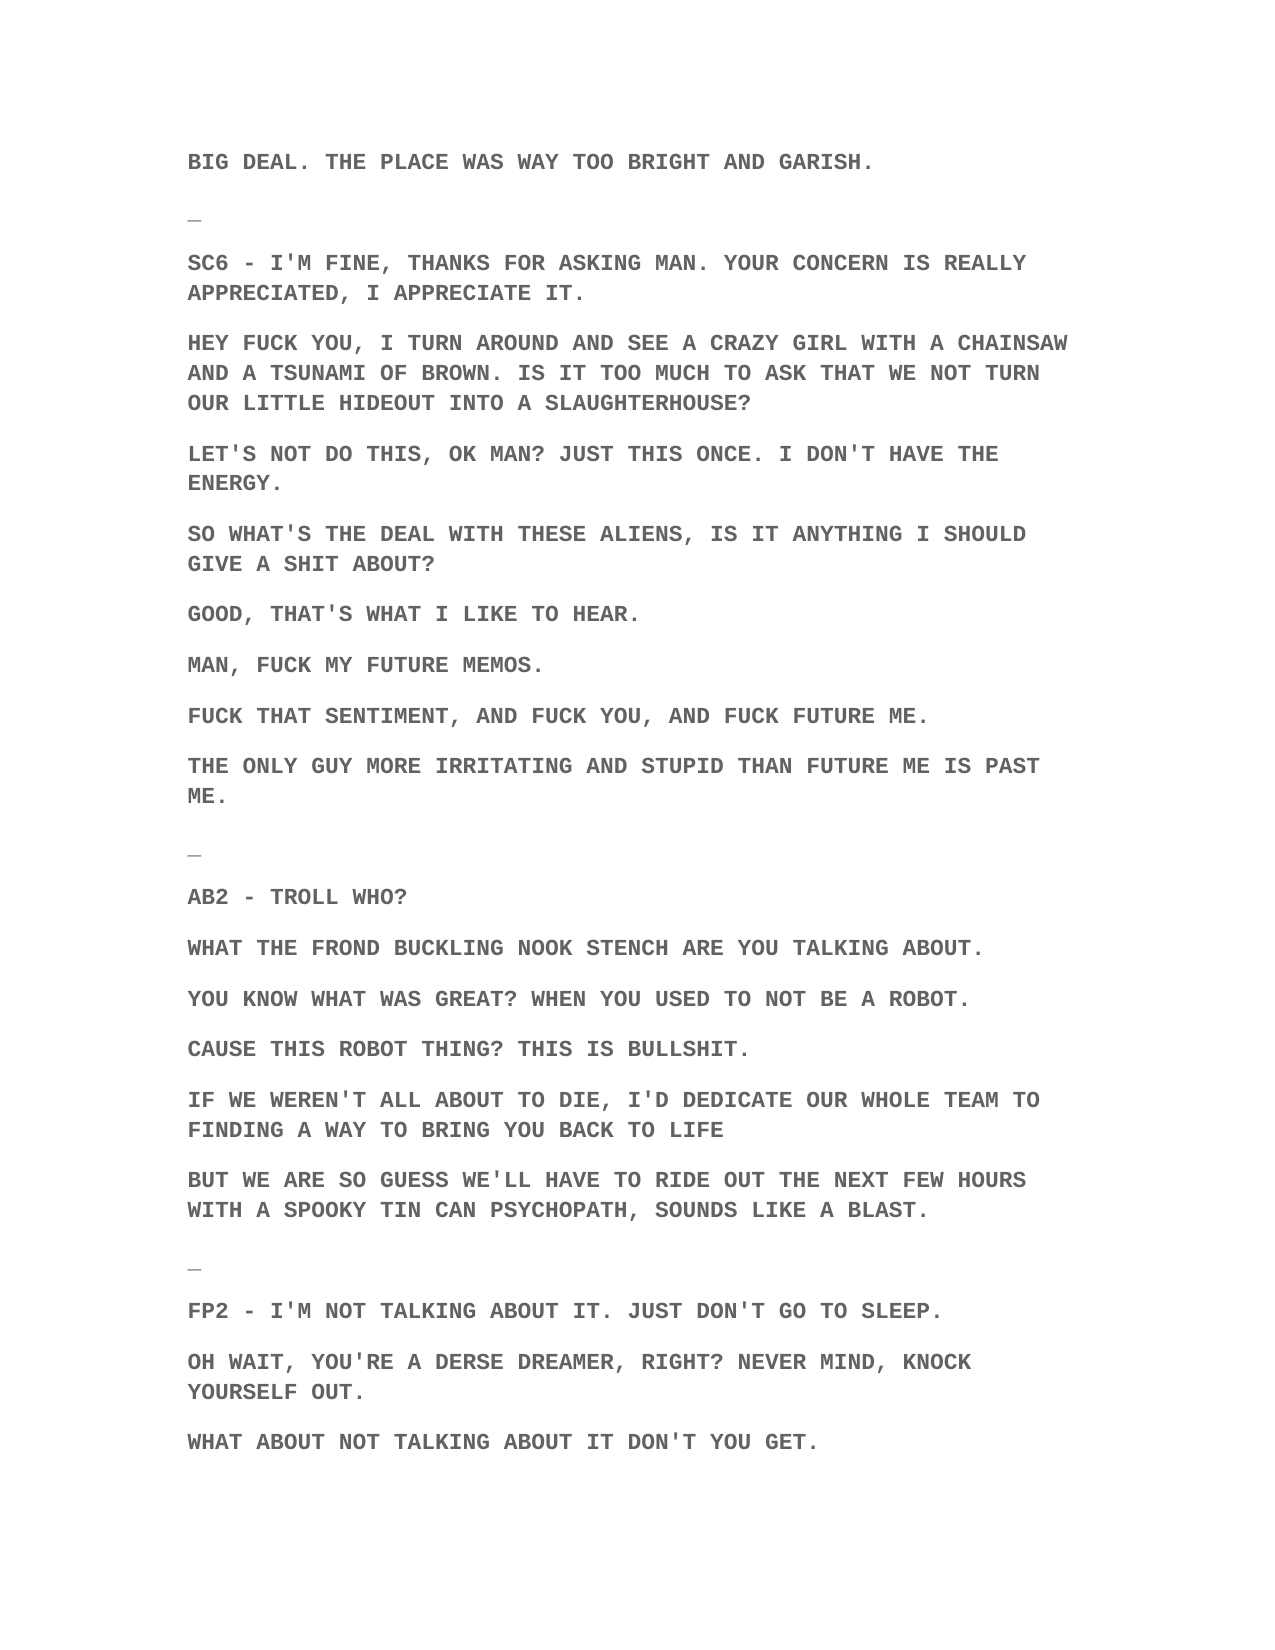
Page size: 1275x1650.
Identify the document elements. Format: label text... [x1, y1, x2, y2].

text HEY FUCK YOU, I TURN AROUND AND SEE A CRAZY GIRL WITH A CHAINSAW AND A TSUNAMI OF BROWN. IS IT TOO MUCH TO ASK THAT WE NOT TURN OUR LITTLE HIDEOUT INTO A SLAUGHTERHOUSE? [187, 332, 1087, 417]
text WHAT ABOUT NOT TALKING ABOUT IT DON'T YOU GET. [187, 1431, 1087, 1457]
text CAUSE THIS ROBOT THING? THIS IS BULLSHIT. [187, 1037, 1087, 1063]
text MAN, FUCK MY FUTURE MEMOS. [187, 653, 1087, 679]
text AB2 - TROLL WHO? [187, 886, 1087, 912]
text BIG DEAL. THE PLACE WAS WAY TOO BRIGHT AND GARISH. [187, 150, 1087, 176]
text FUCK THAT SENTIMENT, AND FUCK YOU, AND FUCK FUTURE ME. [187, 704, 1087, 730]
text LET'S NOT DO THIS, OK MAN? JUST THIS ONCE. I DON'T HAVE THE ENERGY. [187, 442, 1087, 498]
text FP2 - I'M NOT TALKING ABOUT IT. JUST DON'T GO TO SLEEP. [187, 1299, 1087, 1326]
text WHAT THE FROND BUCKLING NOOK STENCH ARE YOU TALKING ABOUT. [187, 936, 1087, 962]
text BUT WE ARE SO GUESS WE'LL HAVE TO RIDE OUT THE NEXT FEW HOURS WITH A SPOOKY TIN CAN PSYCHOPATH, SOUNDS LIKE A BLAST. [187, 1168, 1087, 1224]
text THE ONLY GUY MORE IRRITATING AND STUPID THAN FUTURE ME IS PAST ME. [187, 754, 1087, 810]
text YOU KNOW WHAT WAS GREAT? WHEN YOU USED TO NOT BE A ROBOT. [187, 987, 1087, 1013]
text SO WHAT'S THE DEAL WITH THESE ALIENS, IS IT ANYTHING I SHOULD GIVE A SHIT ABOUT? [187, 522, 1087, 578]
text SC6 - I'M FINE, THANKS FOR ASKING MAN. YOUR CONCERN IS REALLY APPRECIATED, I APPRECIATE IT. [187, 251, 1087, 307]
text IF WE WEREN'T ALL ABOUT TO DIE, I'D DEDICATE OUR WHOLE TEAM TO FINDING A WAY TO BRING YOU BACK TO LIFE [187, 1088, 1087, 1144]
text OH WAIT, YOU'RE A DERSE DREAMER, RIGHT? NEVER MIND, KNOCK YOURSELF OUT. [187, 1350, 1087, 1406]
text _ [187, 835, 1087, 861]
text GOOD, THAT'S WHAT I LIKE TO HEAR. [187, 603, 1087, 629]
text _ [187, 1249, 1087, 1275]
text _ [187, 201, 1087, 227]
